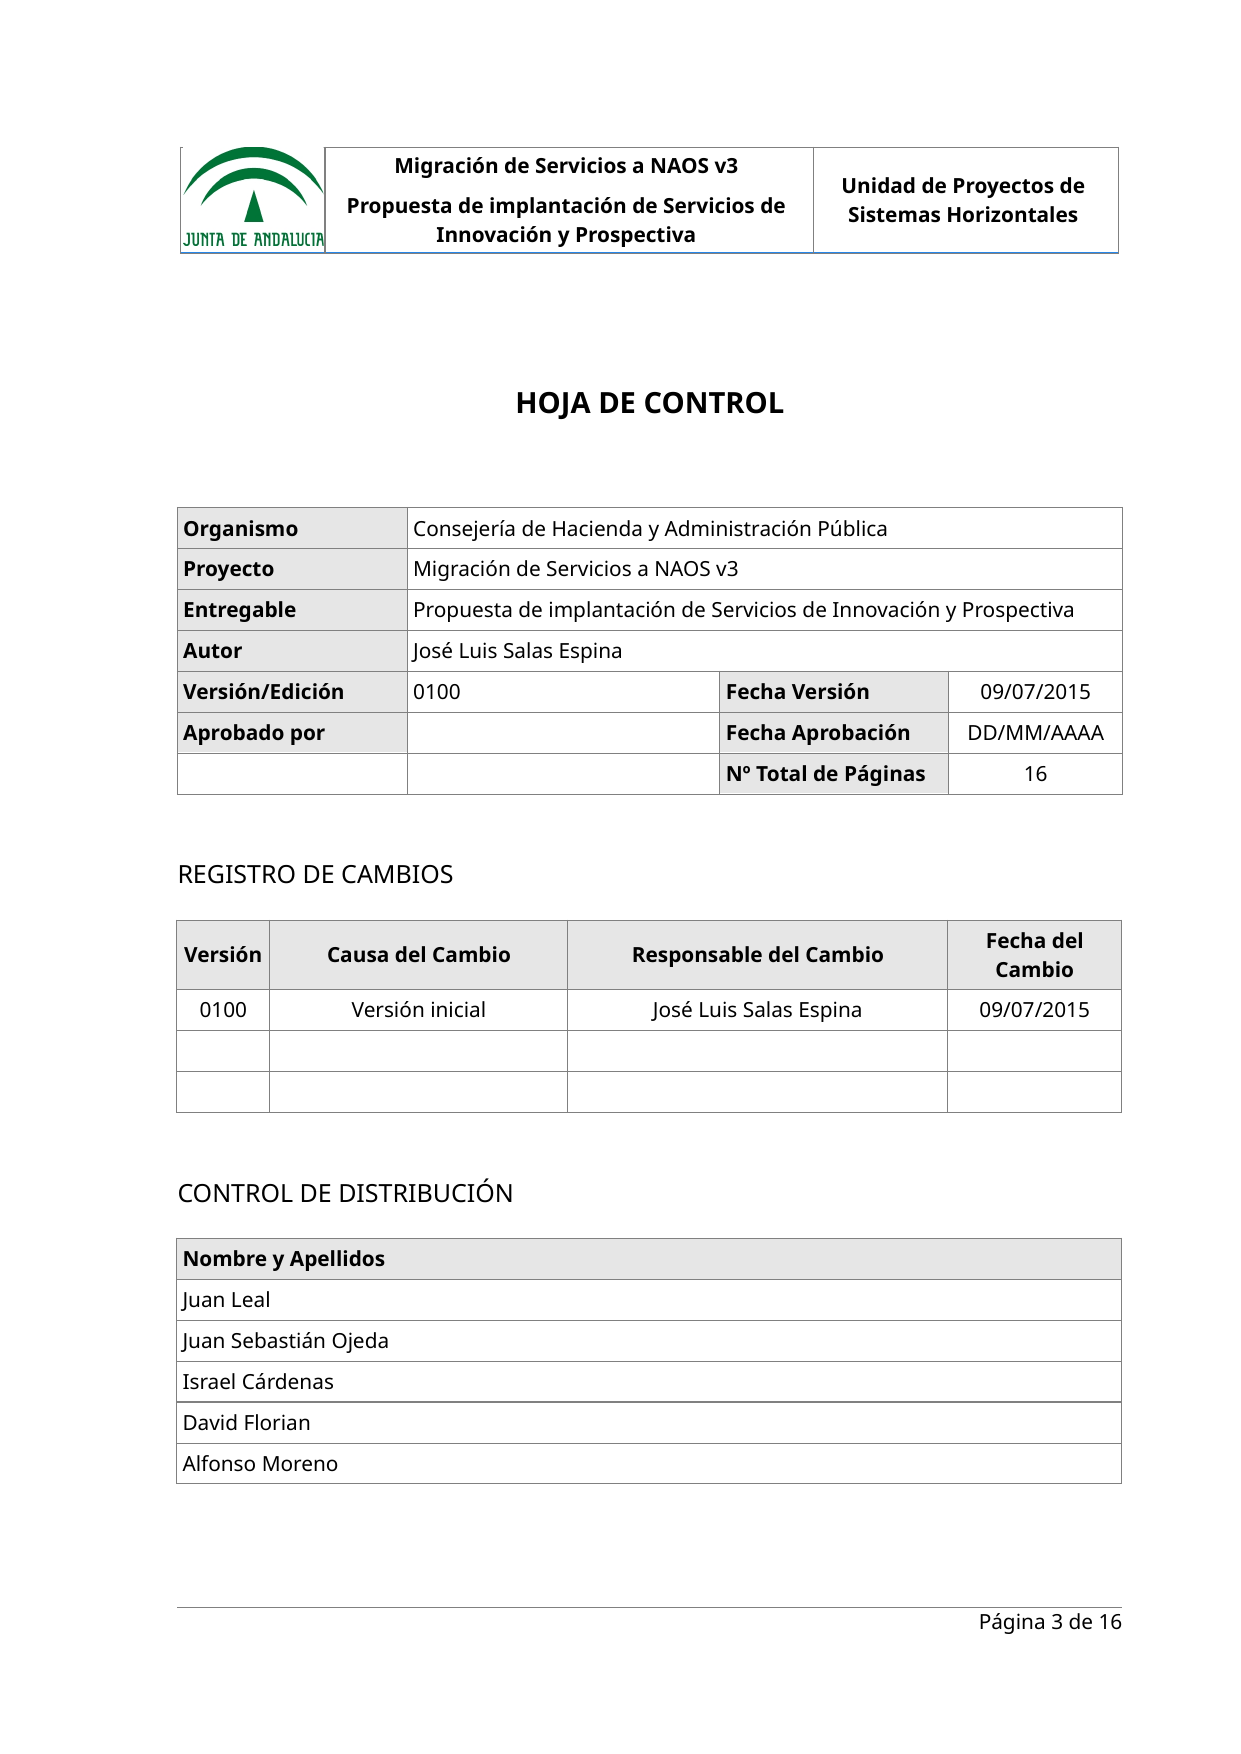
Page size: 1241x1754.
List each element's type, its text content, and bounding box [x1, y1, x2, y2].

table_header Organismo [178, 508, 407, 548]
picture [183, 147, 324, 246]
table_cell Nº Total de Páginas [720, 754, 948, 793]
table_cell [408, 713, 719, 752]
table_cell Israel Cárdenas [177, 1362, 1121, 1401]
table_cell José Luis Salas Espina [568, 990, 947, 1030]
table_header Fecha del Cambio [948, 921, 1121, 989]
table_cell David Florian [177, 1403, 1121, 1442]
table_header Responsable del Cambio [568, 921, 947, 989]
table_cell Fecha Versión [720, 672, 948, 712]
table_header Versión [177, 921, 269, 989]
table_header Nombre y Apellidos [177, 1239, 1121, 1279]
table_cell Fecha Aprobación [720, 713, 948, 752]
text CONTROL DE DISTRIBUCIÓN [177, 1175, 1122, 1209]
table_cell [948, 1072, 1121, 1112]
table_cell Aprobado por [178, 713, 407, 752]
table_cell [270, 1031, 567, 1071]
table_cell 0100 [177, 990, 269, 1030]
table_cell Migración de Servicios a NAOS v3 [408, 549, 1122, 589]
table_cell Propuesta de implantación de Servicios de Innovación y Prospectiva [408, 590, 1122, 630]
table_header Causa del Cambio [270, 921, 567, 989]
table_cell [568, 1031, 947, 1071]
table_cell [948, 1031, 1121, 1071]
table_cell 13 [949, 754, 1122, 793]
text REGISTRO DE CAMBIOS [177, 857, 1122, 891]
table_cell [177, 1072, 269, 1112]
table_cell 0100 [408, 672, 719, 712]
table_header Consejería de Hacienda y Administración Pública [408, 508, 1122, 548]
table_cell Entregable [178, 590, 407, 630]
table_cell Juan Leal [177, 1280, 1121, 1319]
table_cell Alfonso Moreno [177, 1444, 1121, 1483]
table_cell Versión inicial [270, 990, 567, 1030]
text HOJA DE CONTROL [177, 382, 1122, 422]
table_cell DD/MM/AAAA [949, 713, 1122, 752]
table_cell Versión/Edición [178, 672, 407, 712]
table_cell José Luis Salas Espina [408, 631, 1122, 671]
table_cell [178, 754, 407, 793]
table_cell [177, 1031, 269, 1071]
table_cell Autor [178, 631, 407, 671]
table_cell 09/07/2015 [948, 990, 1121, 1030]
table_cell [408, 754, 719, 793]
table_cell Proyecto [178, 549, 407, 589]
table_cell 09/07/2015 [949, 672, 1122, 712]
table_cell Juan Sebastián Ojeda [177, 1321, 1121, 1361]
table_cell [270, 1072, 567, 1112]
table_cell [568, 1072, 947, 1112]
